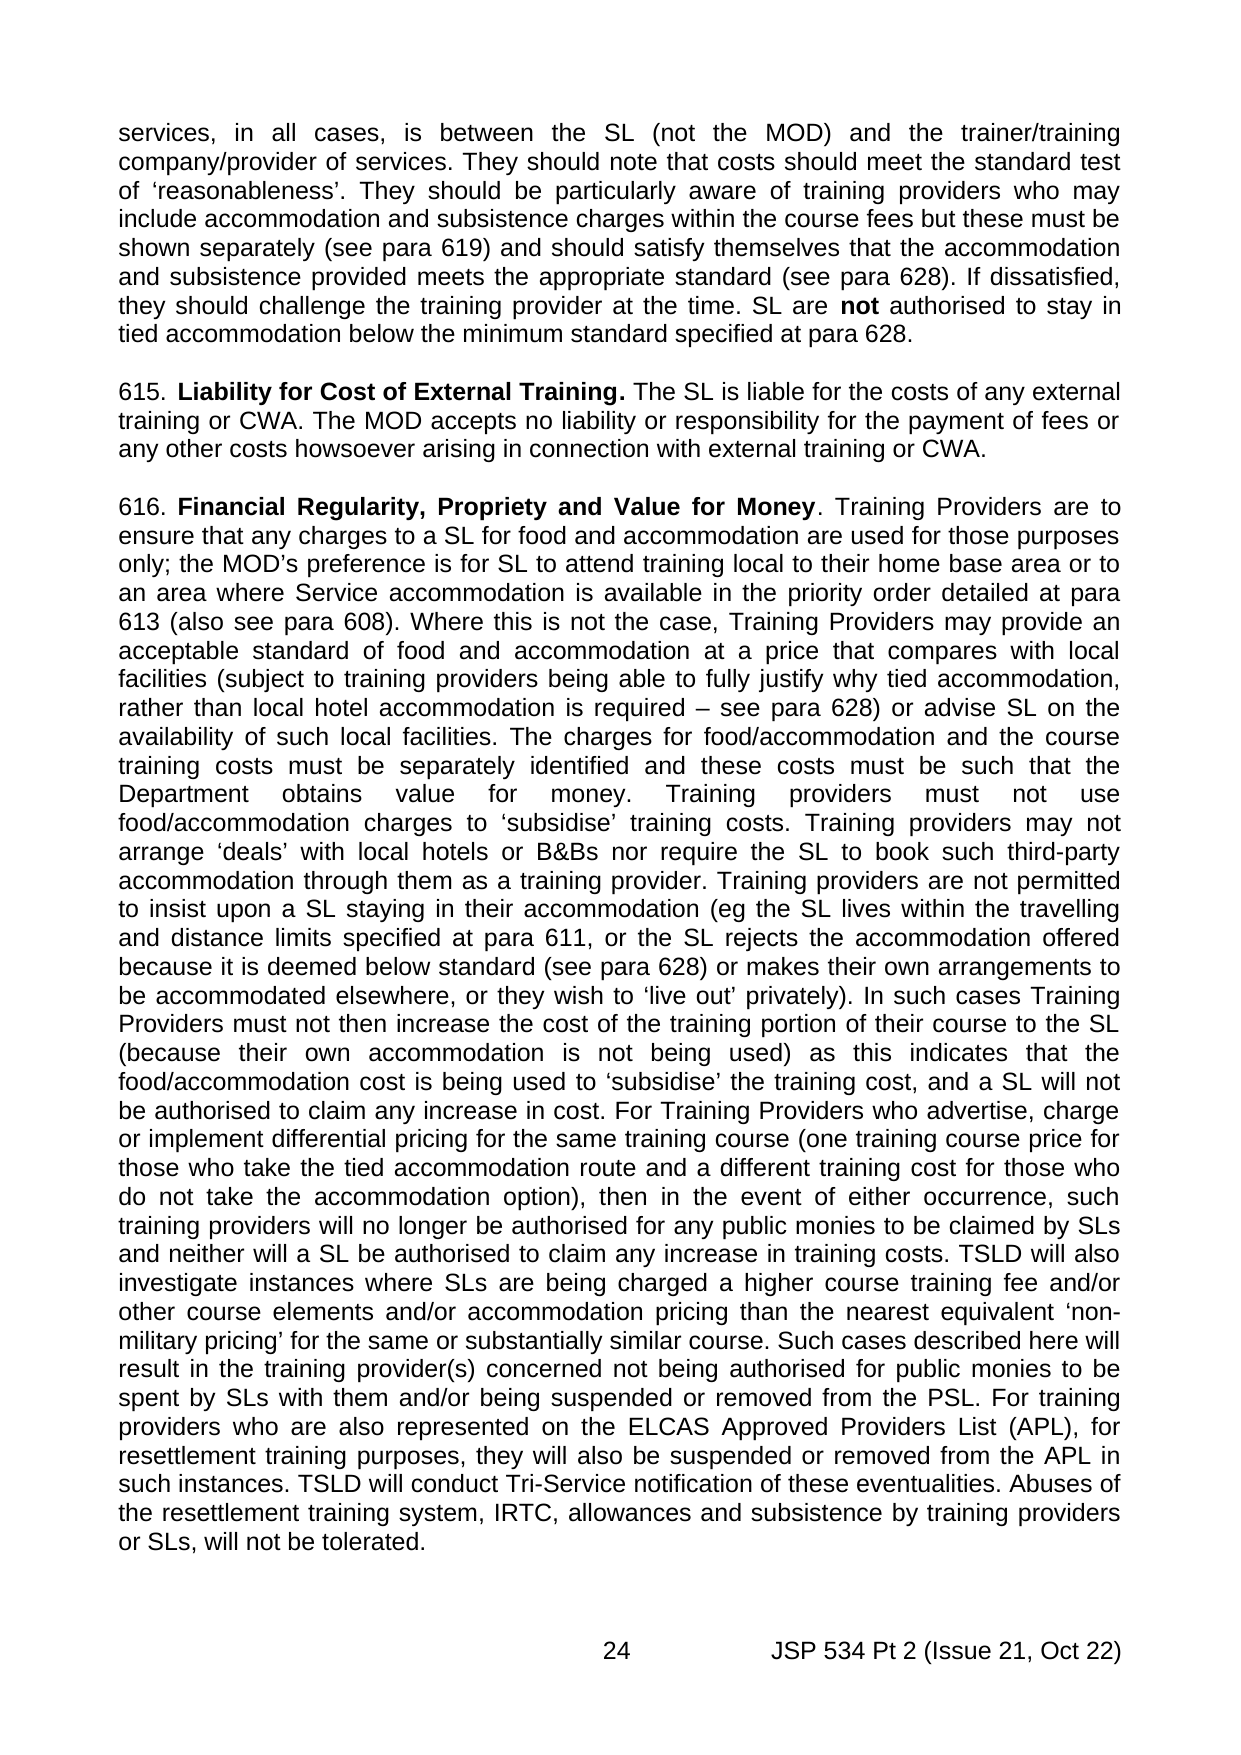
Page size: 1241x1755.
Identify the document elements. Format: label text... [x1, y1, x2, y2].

list Financial Regularity, Propriety and Value for Money. Training Providers are to ensure that any charges to a SL for food and accommodation are used for those purposes only; the MOD’s preference is for SL to attend training local to their home base area or to an area where Service accommodation is available in the priority order detailed at para 613 (also see para 608). Where this is not the case, Training Providers may provide an acceptable standard of food and accommodation at a price that compares with local facilities (subject to training providers being able to fully justify why tied accommodation, rather than local hotel accommodation is required – see para 628) or advise SL on the availability of such local facilities. The charges for food/accommodation and the course training costs must be separately identified and these costs must be such that the Department obtains value for money. Training providers must not use food/accommodation charges to ‘subsidise’ training costs. Training providers may not arrange ‘deals’ with local hotels or B&Bs nor require the SL to book such third-party accommodation through them as a training provider. Training providers are not permitted to insist upon a SL staying in their accommodation (eg the SL lives within the travelling and distance limits specified at para 611, or the SL rejects the accommodation offered because it is deemed below standard (see para 628) or makes their own arrangements to be accommodated elsewhere, or they wish to ‘live out’ privately). In such cases Training Providers must not then increase the cost of the training portion of their course to the SL (because their own accommodation is not being used) as this indicates that the food/accommodation cost is being used to ‘subsidise’ the training cost, and a SL will not be authorised to claim any increase in cost. For Training Providers who advertise, charge or implement differential pricing for the same training course (one training course price for those who take the tied accommodation route and a different training cost for those who do not take the accommodation option), then in the event of either occurrence, such training providers will no longer be authorised for any public monies to be claimed by SLs and neither will a SL be authorised to claim any increase in training costs. TSLD will also investigate instances where SLs are being charged a higher course training fee and/or other course elements and/or accommodation pricing than the nearest equivalent ‘non-military pricing’ for the same or substantially similar course. Such cases described here will result in the training provider(s) concerned not being authorised for public monies to be spent by SLs with them and/or being suspended or removed from the PSL. For training providers who are also represented on the ELCAS Approved Providers List (APL), for resettlement training purposes, they will also be suspended or removed from the APL in such instances. TSLD will conduct Tri-Service notification of these eventualities. Abuses of the resettlement training system, IRTC, allowances and subsistence by training providers or SLs, will not be tolerated. [118, 492, 1122, 1556]
list services, in all cases, is between the SL (not the MOD) and the trainer/training company/provider of services. They should note that costs should meet the standard test of ‘reasonableness’. They should be particularly aware of training providers who may include accommodation and subsistence charges within the course fees but these must be shown separately (see para 619) and should satisfy themselves that the accommodation and subsistence provided meets the appropriate standard (see para 628). If dissatisfied, they should challenge the training provider at the time. SL are not authorised to stay in tied accommodation below the minimum standard specified at para 628. [118, 118, 1122, 348]
list Liability for Cost of External Training. The SL is liable for the costs of any external training or CWA. The MOD accepts no liability or responsibility for the payment of fees or any other costs howsoever arising in connection with external training or CWA. [118, 377, 1122, 463]
